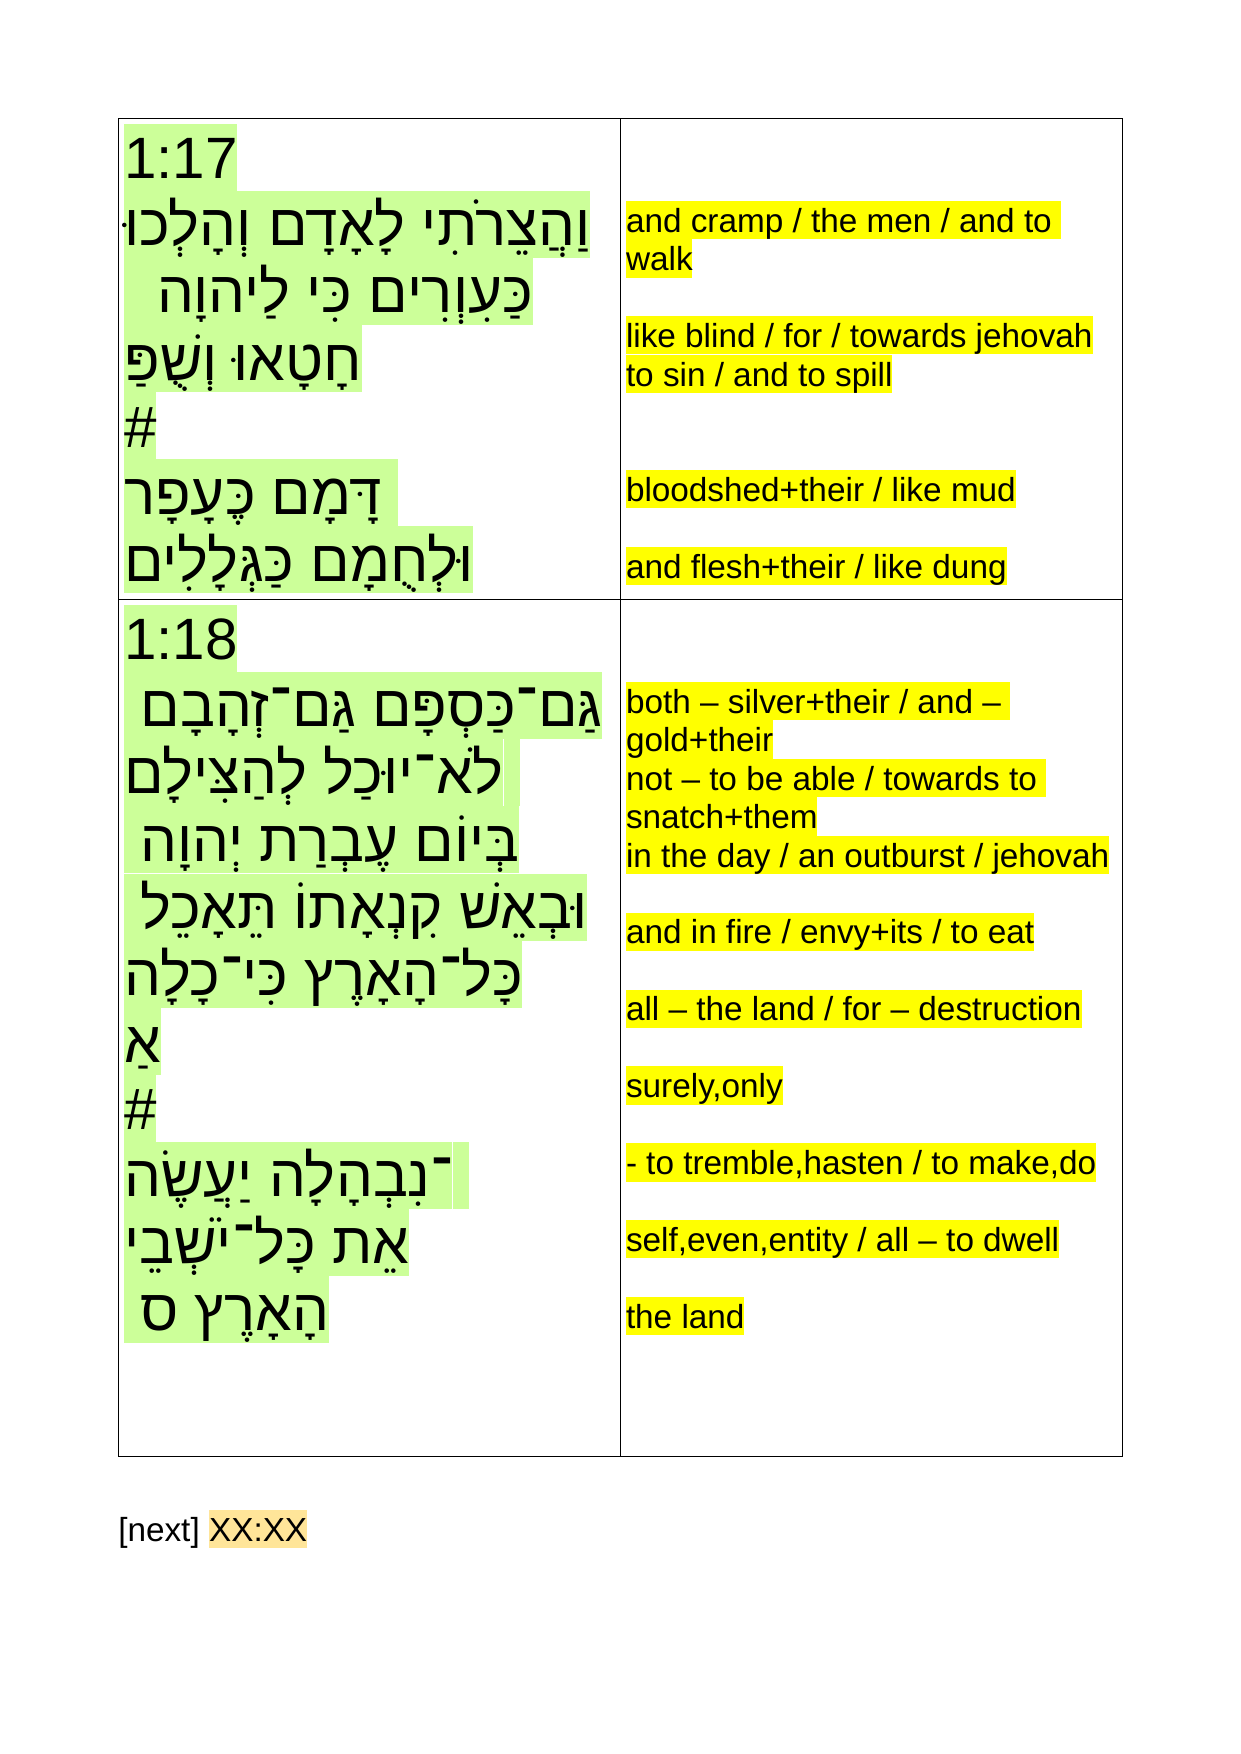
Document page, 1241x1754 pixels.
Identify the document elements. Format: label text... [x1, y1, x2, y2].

text [next] XX:XX [118, 1509, 1122, 1548]
table_cell both – silver+their / and – gold+their not – to be able / towards to snatch+them in the day / an outburst / jehovah and in fire / envy+its / to eat all – the land / for – destruction surely,only - to tremble,hasten / to make,do self,even,entity / all – to dwell the land [621, 600, 1122, 1456]
table_cell 1:18 גַּם־כַּסְפָּם גַּם־זְהָבָם לֹא־יוּכַל לְהַצִּילָם בְּיוֹם עֶבְרַת יְהוָה וּבְאֵשׁ קִנְאָתוֹ תֵּאָכֵל כָּל־הָאָרֶץ כִּי־כָלָה אַ # ־נִבְהָלָה יַעֲשֶׂה אֵת כָּל־יֹשְׁבֵי הָאָרֶץ ס [119, 600, 620, 1456]
table_header 1:17 וַהֲצֵרֹתִי לָאָדָם וְהָלְכוּ כַּעִוְרִים כִּי לַיהוָה חָטָאוּ וְשֻׁפַּ # דָּמָם כֶּעָפָר וּלְחֻמָם כַּגְּלָלִים [119, 119, 620, 599]
table_header and cramp / the men / and to walk like blind / for / towards jehovah to sin / and to spill bloodshed+their / like mud and flesh+their / like dung [621, 119, 1122, 599]
